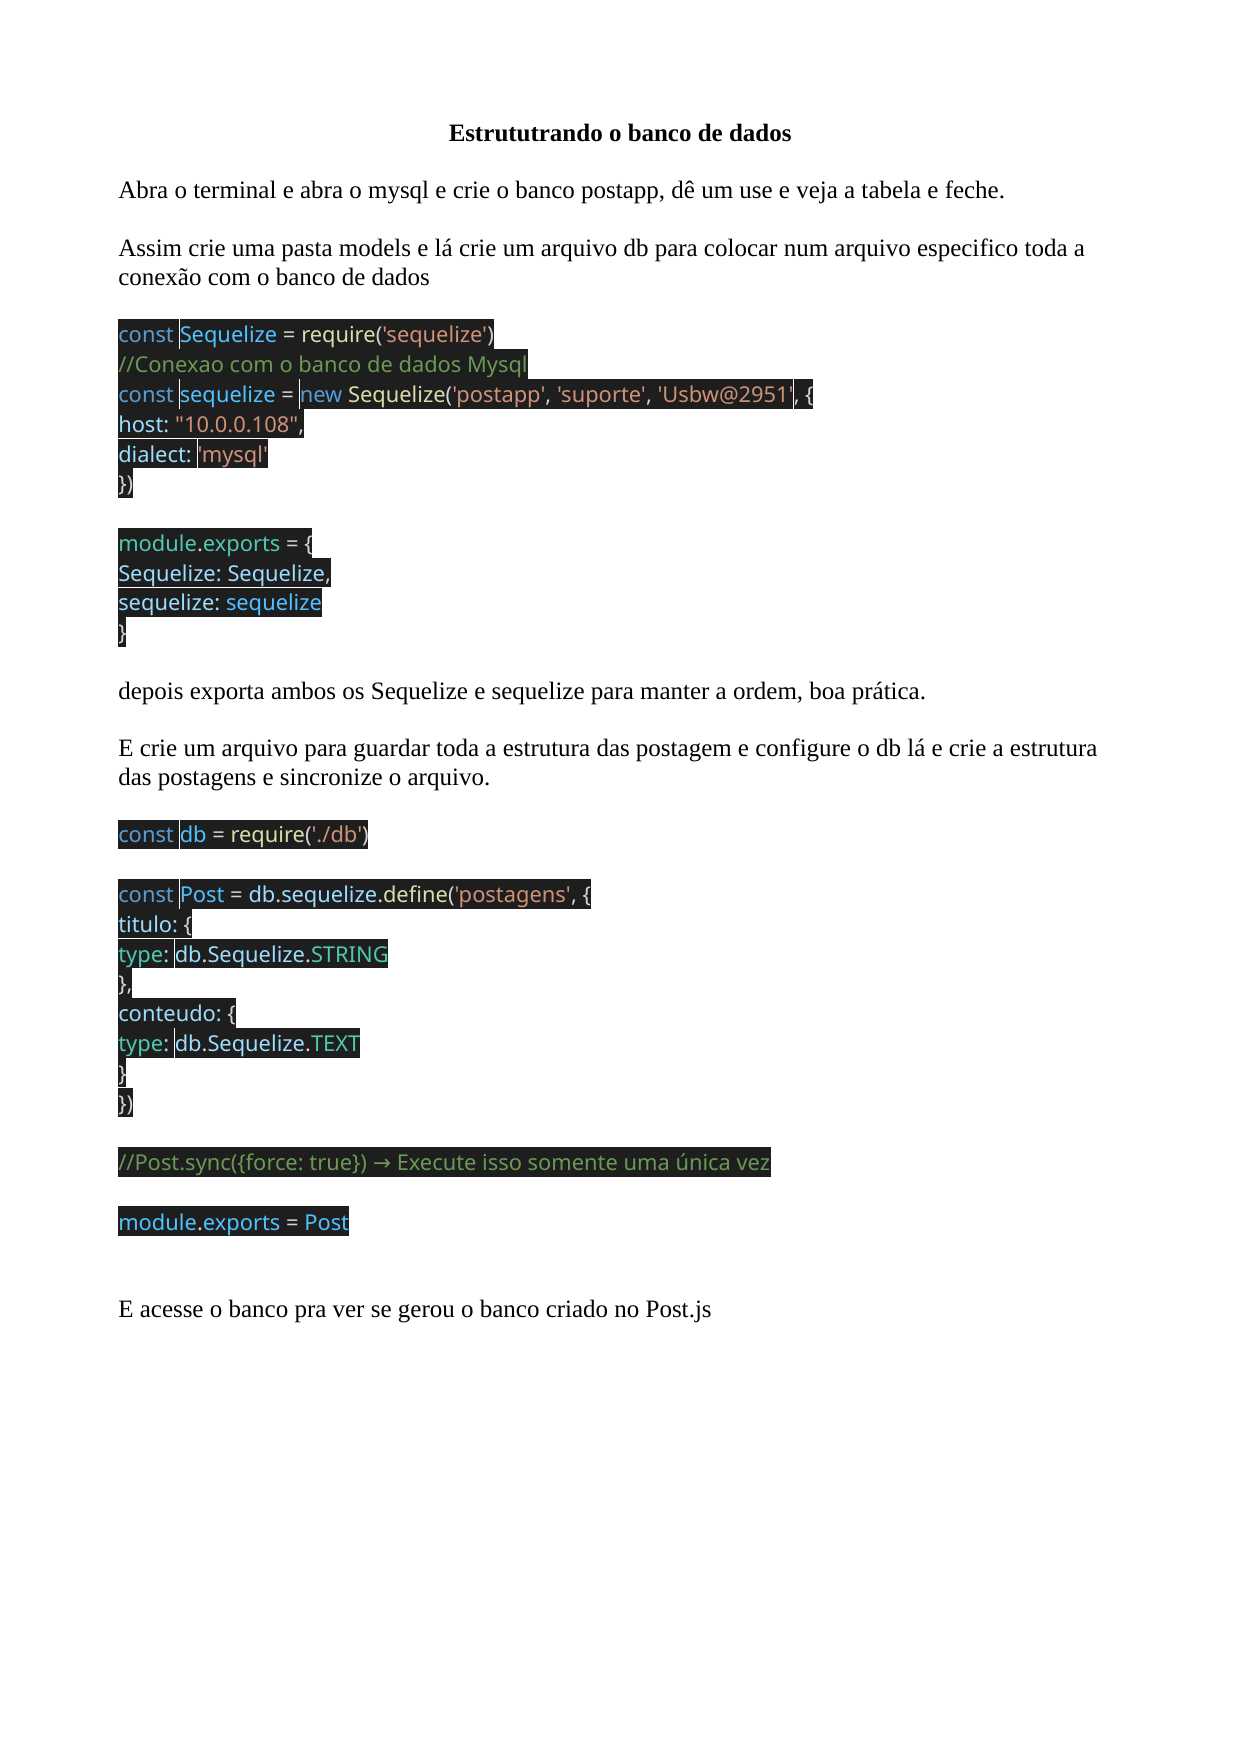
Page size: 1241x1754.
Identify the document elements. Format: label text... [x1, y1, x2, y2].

text Estrututrando o banco de dados [118, 118, 1122, 147]
text dialect: 'mysql' [118, 438, 1122, 468]
text module.exports = Post [118, 1206, 1122, 1236]
text type: db.Sequelize.TEXT [118, 1028, 1122, 1058]
text //Post.sync({force: true}) → Execute isso somente uma única vez [118, 1147, 1122, 1177]
text Abra o terminal e abra o mysql e crie o banco postapp, dê um use e veja a tabela e feche. [118, 176, 1122, 204]
text module.exports = { [118, 528, 1122, 558]
text E crie um arquivo para guardar toda a estrutura das postagem e configure o db lá e crie a estrutura das postagens e sincronize o arquivo. [118, 733, 1122, 791]
text }) [118, 468, 1122, 498]
text }) [118, 1087, 1122, 1117]
text depois exporta ambos os Sequelize e sequelize para manter a ordem, boa prática. [118, 676, 1122, 704]
text type: db.Sequelize.STRING [118, 938, 1122, 968]
text //Conexao com o banco de dados Mysql [118, 349, 1122, 379]
text const db = require('./db') [118, 819, 1122, 849]
text const Sequelize = require('sequelize') [118, 319, 1122, 349]
text }, [118, 968, 1122, 998]
text } [118, 617, 1122, 647]
text const Post = db.sequelize.define('postagens', { [118, 879, 1122, 909]
text Assim crie uma pasta models e lá crie um arquivo db para colocar num arquivo especifico toda a conexão com o banco de dados [118, 233, 1122, 291]
text host: "10.0.0.108", [118, 409, 1122, 438]
text Sequelize: Sequelize, [118, 558, 1122, 587]
text titulo: { [118, 909, 1122, 938]
text conteudo: { [118, 998, 1122, 1028]
text const sequelize = new Sequelize('postapp', 'suporte', 'Usbw@2951', { [118, 379, 1122, 409]
text sequelize: sequelize [118, 587, 1122, 617]
text E acesse o banco pra ver se gerou o banco criado no Post.js [118, 1294, 1122, 1322]
text } [118, 1058, 1122, 1087]
